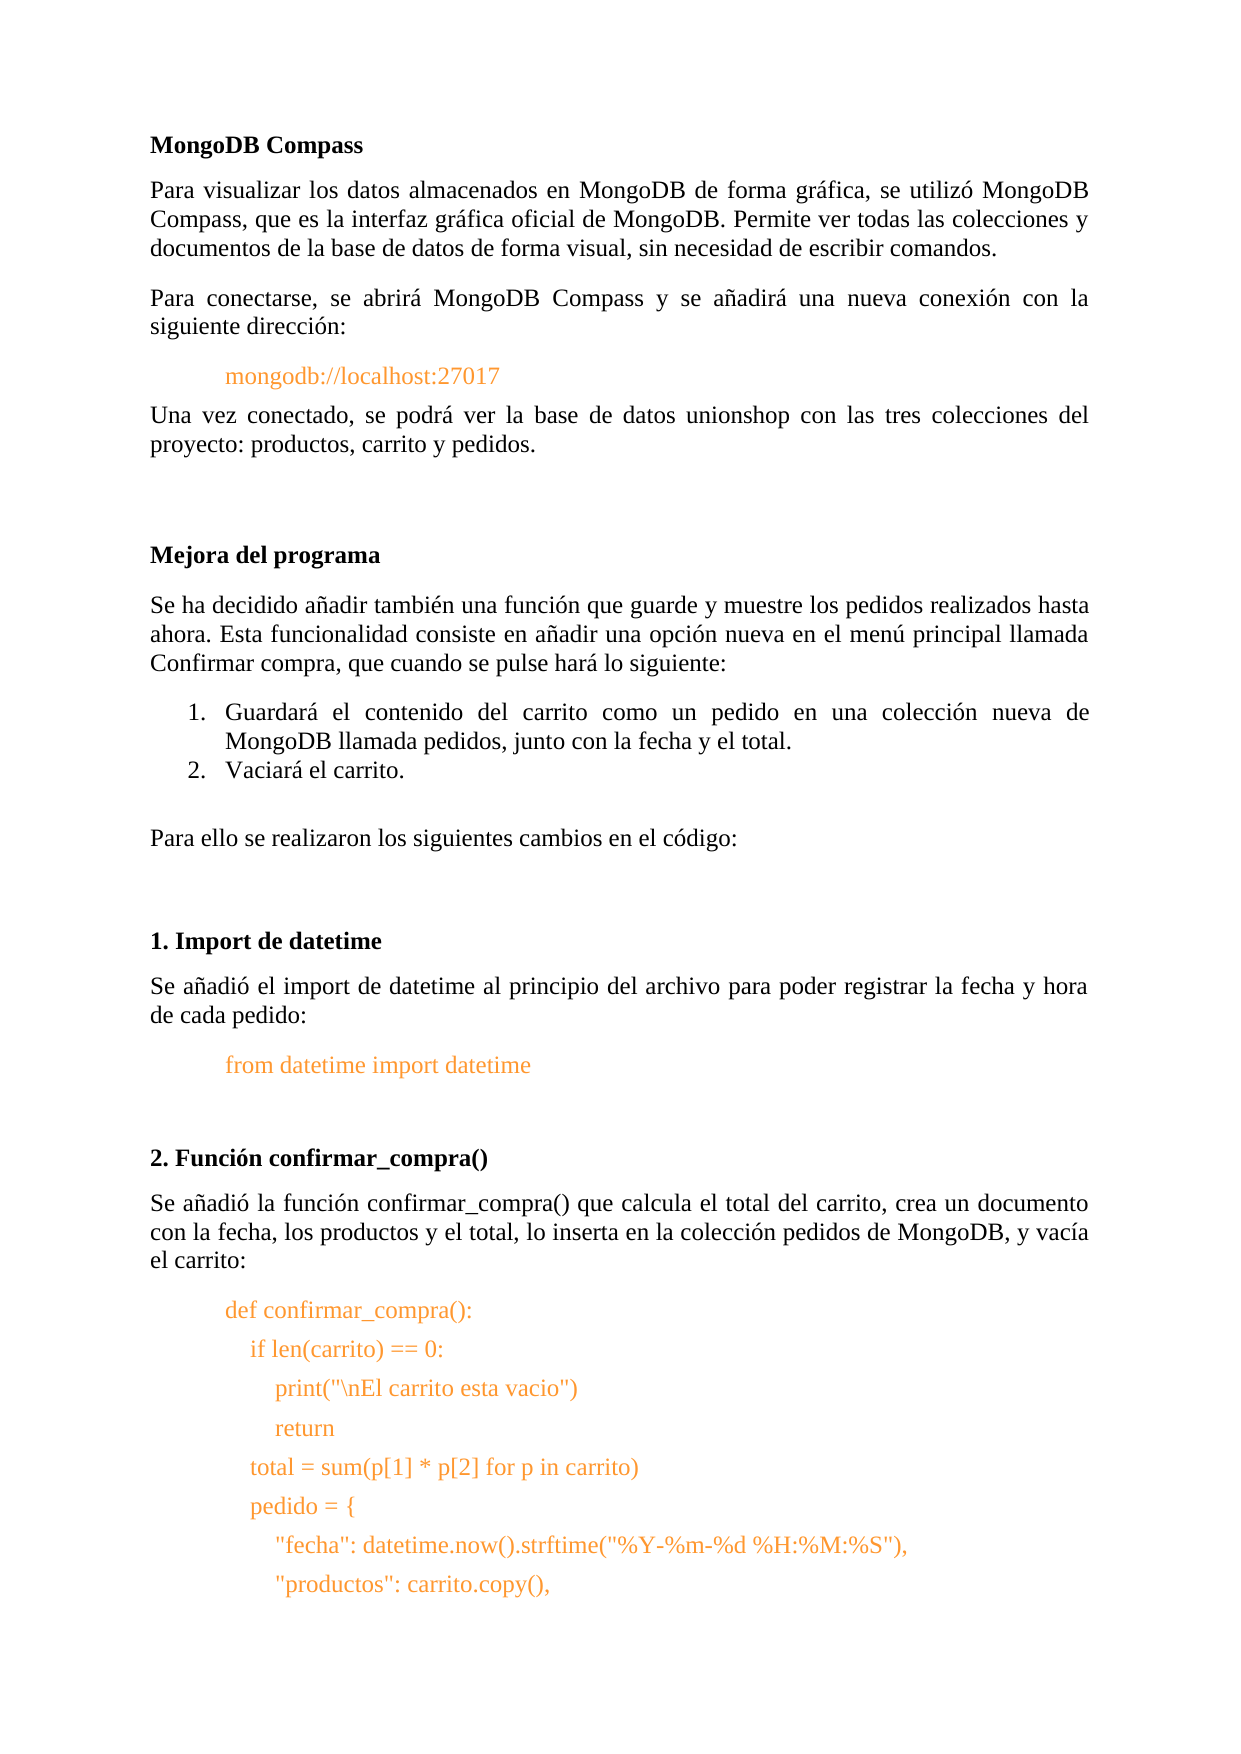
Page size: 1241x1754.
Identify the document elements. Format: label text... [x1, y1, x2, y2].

subtitle Mejora del programa [150, 541, 1090, 569]
text def confirmar_compra(): [225, 1295, 1090, 1324]
text mongodb://localhost:27017 [225, 361, 1090, 390]
text Se ha decidido añadir también una función que guarde y muestre los pedidos realizados hasta ahora. Esta funcionalidad consiste en añadir una opción nueva en el menú principal llamada Confirmar compra, que cuando se pulse hará lo siguiente: [150, 590, 1090, 676]
text print("\nEl carrito esta vacio") [225, 1373, 1090, 1402]
text "fecha": datetime.now().strftime("%Y-%m-%d %H:%M:%S"), [225, 1530, 1090, 1559]
text Para ello se realizaron los siguientes cambios en el código: [150, 823, 1090, 851]
text if len(carrito) == 0: [225, 1334, 1090, 1363]
text Se añadió la función confirmar_compra() que calcula el total del carrito, crea un documento con la fecha, los productos y el total, lo inserta en la colección pedidos de MongoDB, y vacía el carrito: [150, 1188, 1090, 1274]
subtitle 2. Función confirmar_compra() [150, 1143, 1090, 1171]
list Vaciará el carrito. [187, 755, 1090, 783]
text Para visualizar los datos almacenados en MongoDB de forma gráfica, se utilizó MongoDB Compass, que es la interfaz gráfica oficial de MongoDB. Permite ver todas las colecciones y documentos de la base de datos de forma visual, sin necesidad de escribir comandos. [150, 176, 1090, 262]
text Una vez conectado, se podrá ver la base de datos unionshop con las tres colecciones del proyecto: productos, carrito y pedidos. [150, 400, 1090, 458]
text Para conectarse, se abrirá MongoDB Compass y se añadirá una nueva conexión con la siguiente dirección: [150, 283, 1090, 340]
text from datetime import datetime [225, 1050, 1090, 1078]
text "productos": carrito.copy(), [225, 1569, 1090, 1598]
text pedido = { [225, 1491, 1090, 1520]
text return [225, 1413, 1090, 1441]
subtitle 1. Import de datetime [150, 926, 1090, 955]
text Se añadió el import de datetime al principio del archivo para poder registrar la fecha y hora de cada pedido: [150, 971, 1090, 1029]
subtitle MongoDB Compass [150, 130, 1090, 159]
list Guardará el contenido del carrito como un pedido en una colección nueva de MongoDB llamada pedidos, junto con la fecha y el total. [187, 697, 1090, 755]
text total = sum(p[1] * p[2] for p in carrito) [225, 1452, 1090, 1481]
